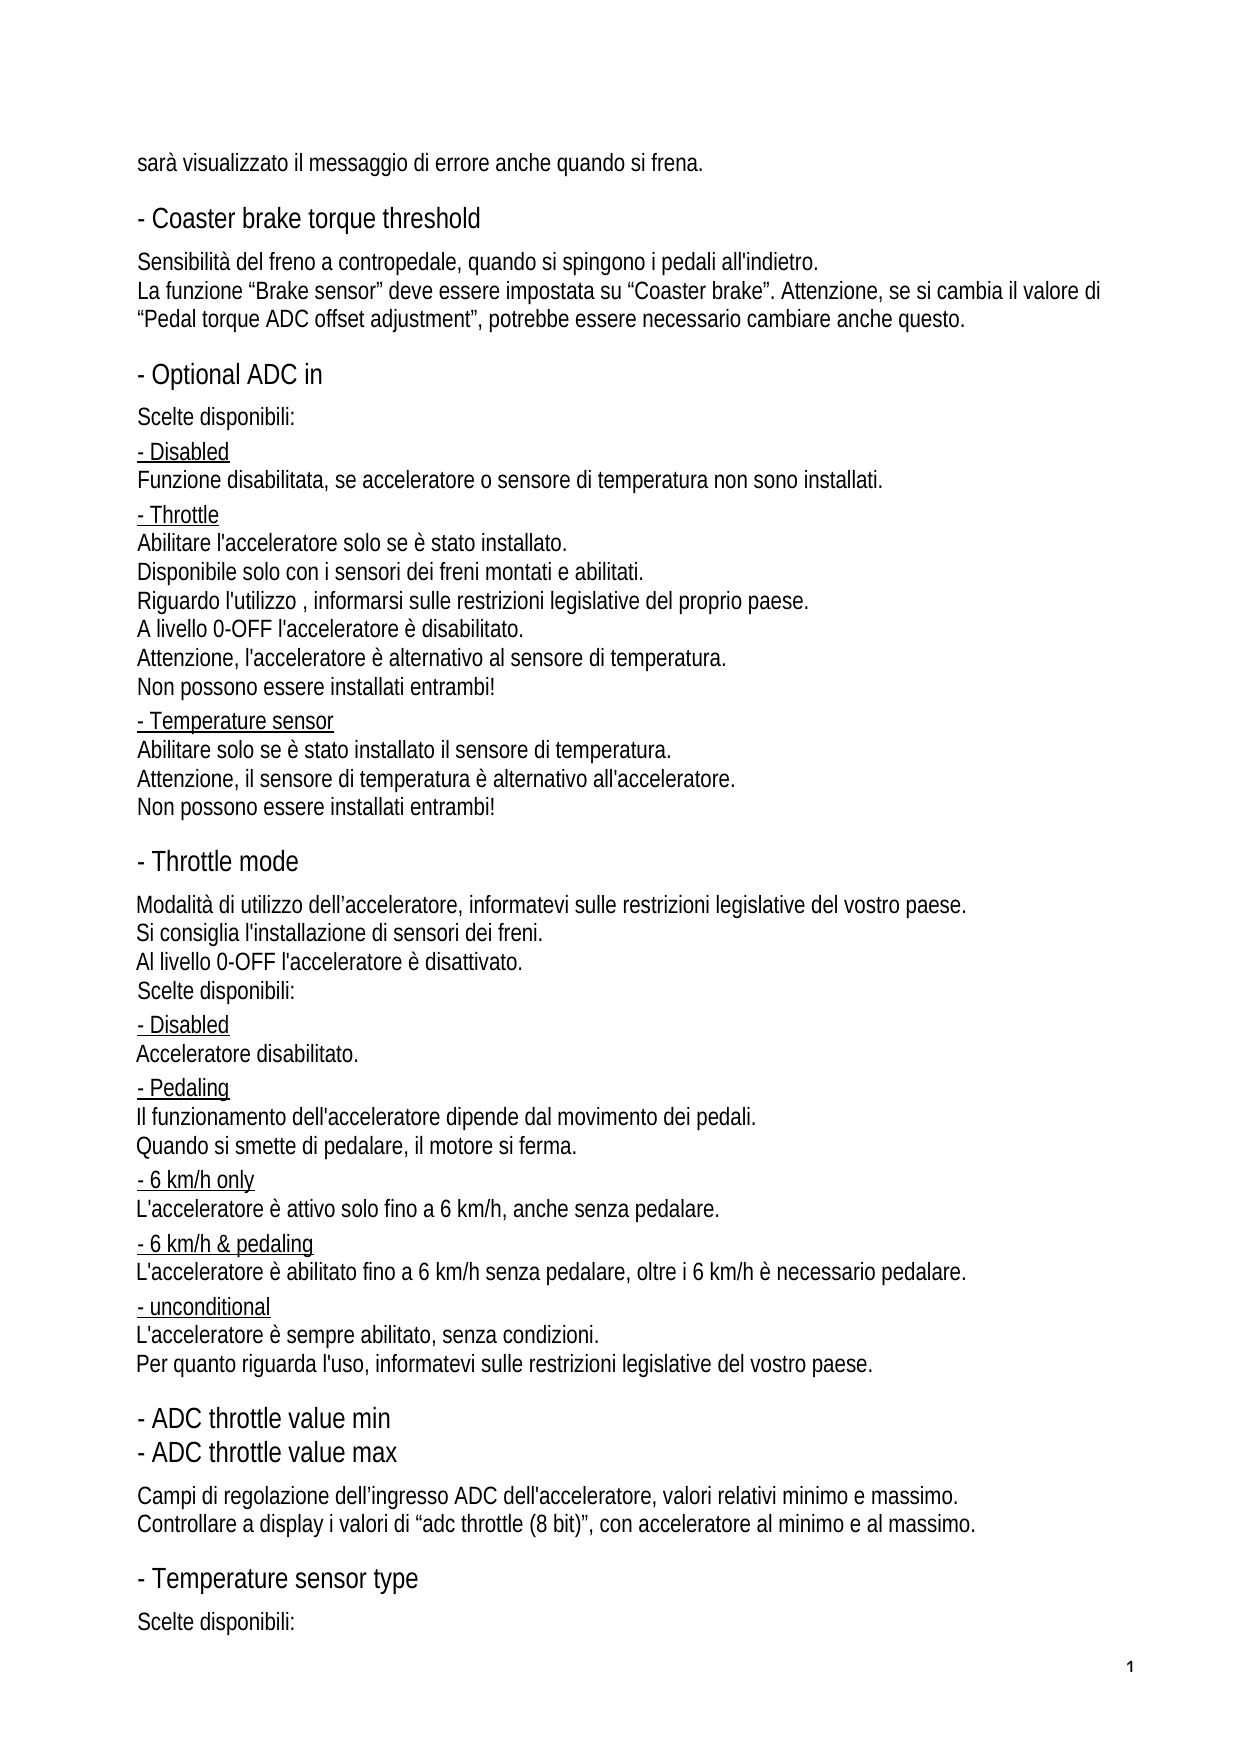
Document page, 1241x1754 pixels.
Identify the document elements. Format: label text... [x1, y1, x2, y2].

text - Temperature sensor type [137, 1562, 1122, 1595]
text L'acceleratore è sempre abilitato, senza condizioni. [136, 1320, 1122, 1349]
text Non possono essere installati entrambi! [137, 792, 1122, 821]
text - 6 km/h & pedaling [137, 1228, 1122, 1257]
text Disponibile solo con i sensori dei freni montati e abilitati. [137, 557, 1122, 586]
text - 6 km/h only [137, 1165, 1122, 1194]
text Scelte disponibili: [137, 402, 1122, 431]
text Acceleratore disabilitato. [136, 1039, 1122, 1067]
text - Coaster brake torque threshold [137, 201, 1122, 235]
text Quando si smette di pedalare, il motore si ferma. [136, 1131, 1122, 1159]
text Modalità di utilizzo dell’acceleratore, informatevi sulle restrizioni legislative del vostro paese. [136, 890, 1122, 918]
text Per quanto riguarda l'uso, informatevi sulle restrizioni legislative del vostro paese. [136, 1349, 1122, 1378]
text - Optional ADC in [137, 357, 1122, 390]
text - Throttle [137, 500, 1122, 528]
text sarà visualizzato il messaggio di errore anche quando si frena. [137, 148, 1122, 176]
text Controllare a display i valori di “adc throttle (8 bit)”, con acceleratore al minimo e al massimo. [137, 1509, 1122, 1538]
text Abilitare l'acceleratore solo se è stato installato. [137, 528, 1122, 557]
text A livello 0-OFF l'acceleratore è disabilitato. [137, 614, 1122, 643]
text - ADC throttle value min [137, 1401, 1122, 1435]
text Scelte disponibili: [137, 1607, 1122, 1636]
text Attenzione, l'acceleratore è alternativo al sensore di temperatura. [137, 643, 1122, 672]
text - unconditional [137, 1292, 1122, 1320]
text Scelte disponibili: [137, 976, 1122, 1004]
text Si consiglia l'installazione di sensori dei freni. [136, 918, 1122, 947]
text La funzione “Brake sensor” deve essere impostata su “Coaster brake”. Attenzione, se si cambia il valore di “Pedal torque ADC offset adjustment”, potrebbe essere necessario cambiare anche questo. [137, 276, 1122, 333]
text L'acceleratore è abilitato fino a 6 km/h senza pedalare, oltre i 6 km/h è necessario pedalare. [136, 1257, 1122, 1286]
text Al livello 0-OFF l'acceleratore è disattivato. [136, 947, 1122, 976]
text Abilitare solo se è stato installato il sensore di temperatura. [137, 735, 1122, 763]
text - ADC throttle value max [137, 1435, 1122, 1468]
text Non possono essere installati entrambi! [137, 672, 1122, 700]
text - Temperature sensor [137, 706, 1122, 735]
text Campi di regolazione dell’ingresso ADC dell'acceleratore, valori relativi minimo e massimo. [137, 1481, 1122, 1509]
text - Disabled [137, 437, 1122, 465]
text Riguardo l'utilizzo , informarsi sulle restrizioni legislative del proprio paese. [137, 586, 1122, 614]
text Il funzionamento dell'acceleratore dipende dal movimento dei pedali. [136, 1102, 1122, 1131]
text L'acceleratore è attivo solo fino a 6 km/h, anche senza pedalare. [136, 1194, 1122, 1223]
text Sensibilità del freno a contropedale, quando si spingono i pedali all'indietro. [137, 247, 1122, 276]
text - Pedaling [137, 1073, 1122, 1102]
text - Disabled [137, 1010, 1122, 1039]
text Attenzione, il sensore di temperatura è alternativo all'acceleratore. [137, 763, 1122, 792]
text Funzione disabilitata, se acceleratore o sensore di temperatura non sono installati. [137, 465, 1122, 494]
text - Throttle mode [137, 844, 1122, 878]
